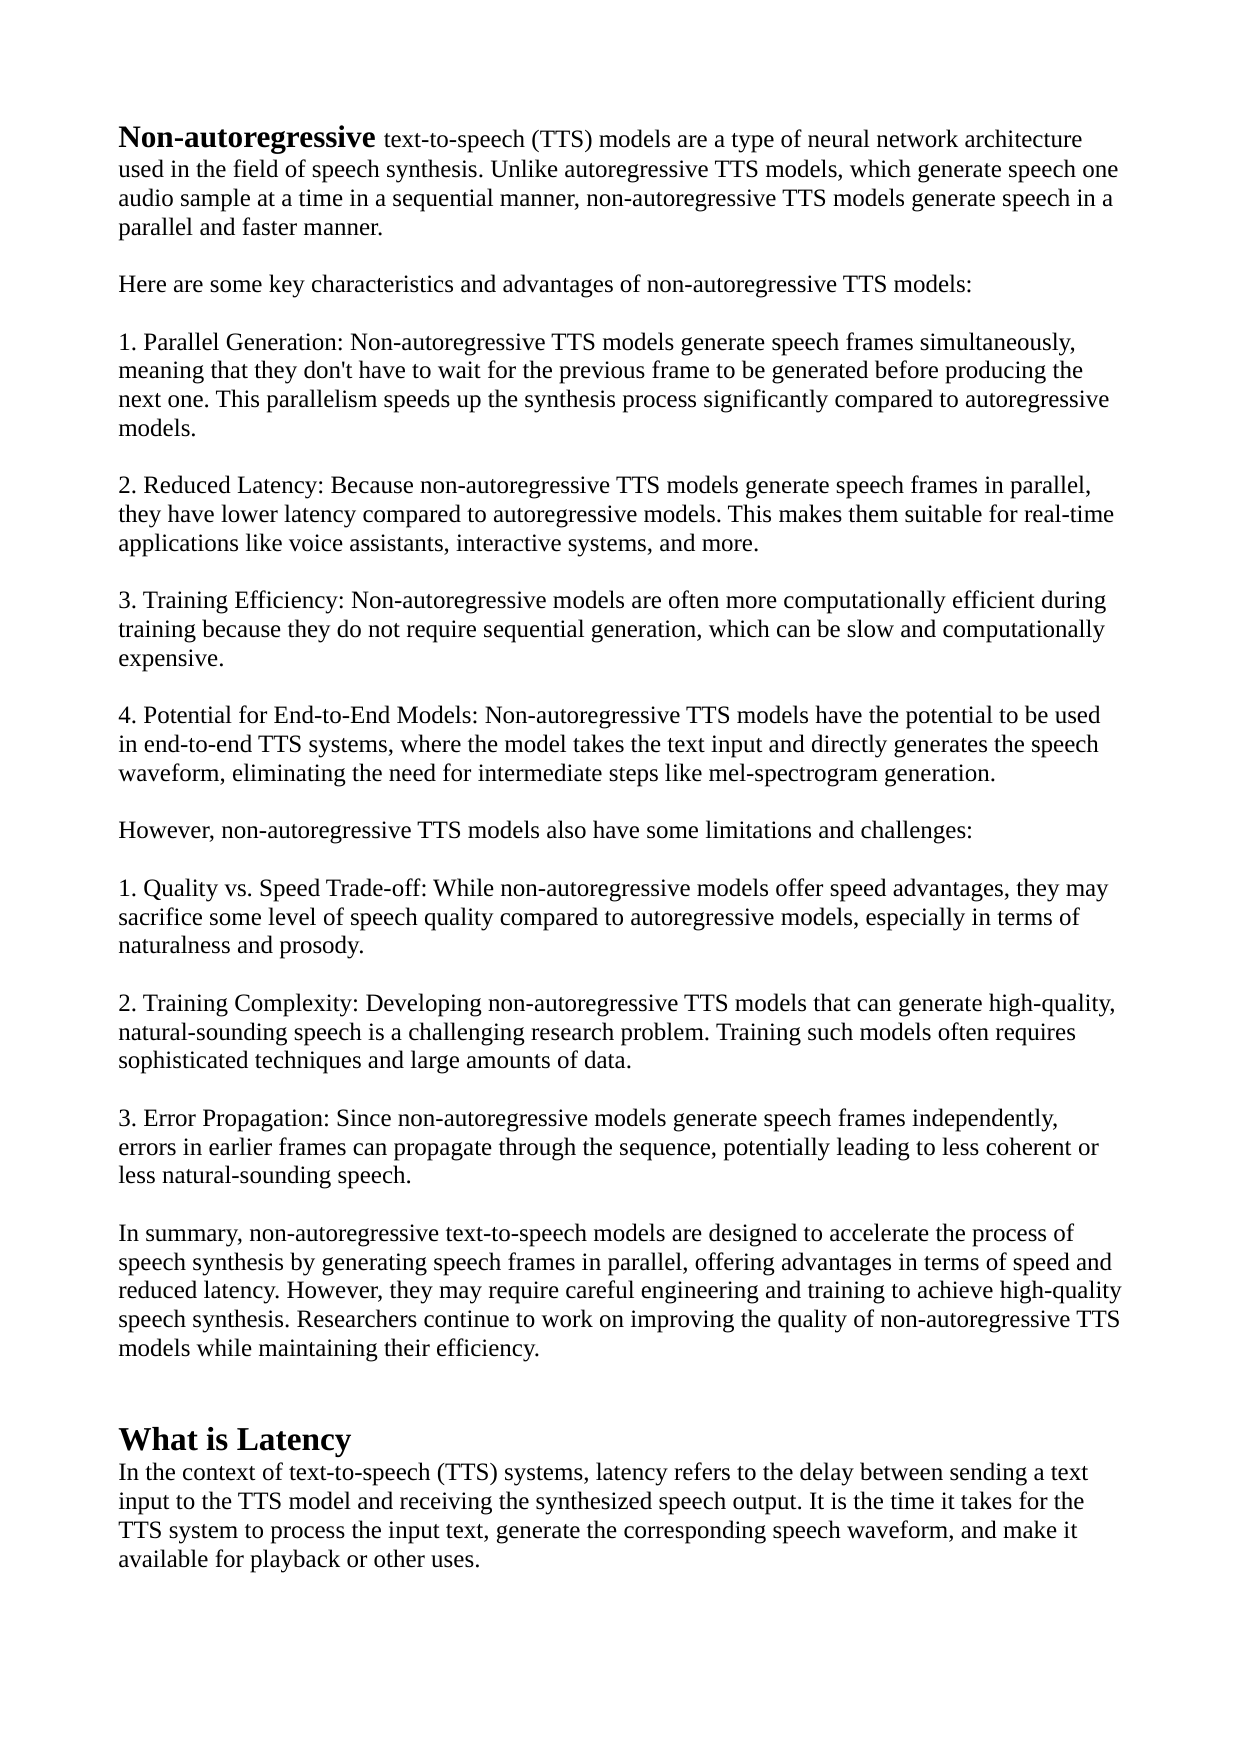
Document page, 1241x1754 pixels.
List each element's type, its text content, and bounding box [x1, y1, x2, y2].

text What is Latency [118, 1419, 1122, 1457]
text However, non-autoregressive TTS models also have some limitations and challenges: [118, 815, 1122, 844]
text 3. Error Propagation: Since non-autoregressive models generate speech frames independently, errors in earlier frames can propagate through the sequence, potentially leading to less coherent or less natural-sounding speech. [118, 1103, 1122, 1189]
text In summary, non-autoregressive text-to-speech models are designed to accelerate the process of speech synthesis by generating speech frames in parallel, offering advantages in terms of speed and reduced latency. However, they may require careful engineering and training to achieve high-quality speech synthesis. Researchers continue to work on improving the quality of non-autoregressive TTS models while maintaining their efficiency. [118, 1218, 1122, 1362]
text 1. Parallel Generation: Non-autoregressive TTS models generate speech frames simultaneously, meaning that they don't have to wait for the previous frame to be generated before producing the next one. This parallelism speeds up the synthesis process significantly compared to autoregressive models. [118, 327, 1122, 442]
text Here are some key characteristics and advantages of non-autoregressive TTS models: [118, 269, 1122, 298]
text Non-autoregressive text-to-speech (TTS) models are a type of neural network architecture used in the field of speech synthesis. Unlike autoregressive TTS models, which generate speech one audio sample at a time in a sequential manner, non-autoregressive TTS models generate speech in a parallel and faster manner. [118, 118, 1122, 240]
text 3. Training Efficiency: Non-autoregressive models are often more computationally efficient during training because they do not require sequential generation, which can be slow and computationally expensive. [118, 585, 1122, 672]
text 1. Quality vs. Speed Trade-off: While non-autoregressive models offer speed advantages, they may sacrifice some level of speech quality compared to autoregressive models, especially in terms of naturalness and prosody. [118, 873, 1122, 959]
text 2. Training Complexity: Developing non-autoregressive TTS models that can generate high-quality, natural-sounding speech is a challenging research problem. Training such models often requires sophisticated techniques and large amounts of data. [118, 988, 1122, 1074]
text In the context of text-to-speech (TTS) systems, latency refers to the delay between sending a text input to the TTS model and receiving the synthesized speech output. It is the time it takes for the TTS system to process the input text, generate the corresponding speech waveform, and make it available for playback or other uses. [118, 1457, 1122, 1572]
text 4. Potential for End-to-End Models: Non-autoregressive TTS models have the potential to be used in end-to-end TTS systems, where the model takes the text input and directly generates the speech waveform, eliminating the need for intermediate steps like mel-spectrogram generation. [118, 700, 1122, 787]
text 2. Reduced Latency: Because non-autoregressive TTS models generate speech frames in parallel, they have lower latency compared to autoregressive models. This makes them suitable for real-time applications like voice assistants, interactive systems, and more. [118, 470, 1122, 557]
